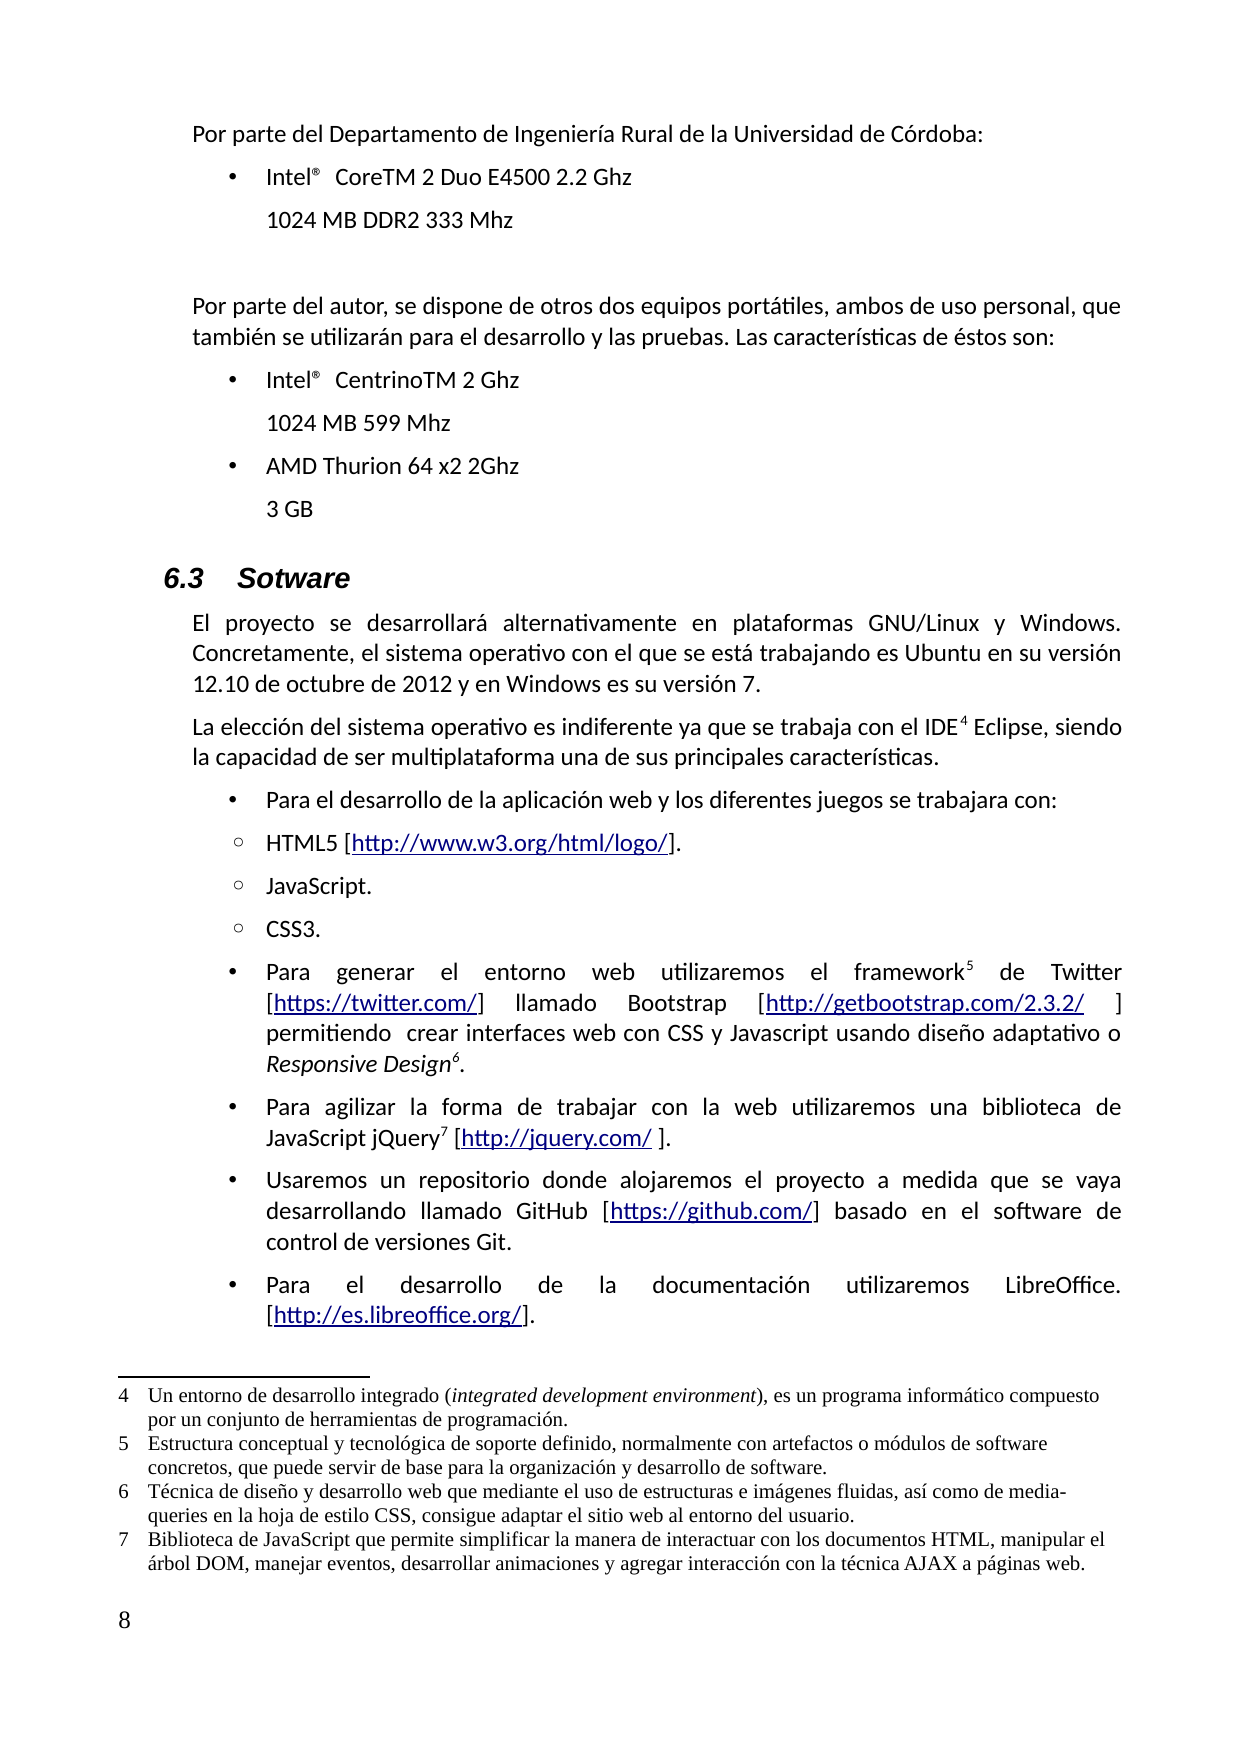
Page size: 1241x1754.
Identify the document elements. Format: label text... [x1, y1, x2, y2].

list Usaremos un repositorio donde alojaremos el proyecto a medida que se vaya desarrollando llamado GitHub [https://github.com/] basado en el software de control de versiones Git. [228, 1165, 1122, 1256]
list 3 GB [228, 493, 1122, 523]
list Para el desarrollo de la aplicación web y los diferentes juegos se trabajara con: [228, 784, 1122, 815]
list Técnica de diseño y desarrollo web que mediante el uso de estructuras e imágenes fluidas, así como de media-queries en la hoja de estilo CSS, consigue adaptar el sitio web al entorno del usuario. [118, 1479, 1122, 1527]
list Intel® CentrinoTM 2 Ghz [228, 364, 1122, 394]
text Por parte del Departamento de Ingeniería Rural de la Universidad de Córdoba: [192, 118, 1122, 149]
list 1024 MB 599 Mhz [228, 407, 1122, 437]
list Biblioteca de JavaScript que permite simplificar la manera de interactuar con los documentos HTML, manipular el árbol DOM, manejar eventos, desarrollar animaciones y agregar interacción con la técnica AJAX a páginas web. [118, 1527, 1122, 1575]
text Por parte del autor, se dispone de otros dos equipos portátiles, ambos de uso personal, que también se utilizarán para el desarrollo y las pruebas. Las características de éstos son: [192, 290, 1122, 351]
list CSS3. [228, 913, 1122, 944]
list AMD Thurion 64 x2 2Ghz [228, 450, 1122, 480]
list Para agilizar la forma de trabajar con la web utilizaremos una biblioteca de JavaScript jQuery [http://jquery.com/ ]. [228, 1091, 1122, 1152]
text Un entorno de desarrollo integrado (integrated development environment), es un programa informático compuesto por un conjunto de herramientas de programación. [118, 1383, 1122, 1431]
list Estructura conceptual y tecnológica de soporte definido, normalmente con artefactos o módulos de software concretos, que puede servir de base para la organización y desarrollo de software. [118, 1431, 1122, 1479]
list HTML5 [http://www.w3.org/html/logo/]. [228, 827, 1122, 858]
list JavaScript. [228, 871, 1122, 901]
list 1024 MB DDR2 333 Mhz [228, 204, 1122, 235]
list Para generar el entorno web utilizaremos el framework de Twitter [https://twitter.com/] llamado Bootstrap [http://getbootstrap.com/2.3.2/ ] permitiendo crear interfaces web con CSS y Javascript usando diseño adaptativo o Responsive Design. [228, 957, 1122, 1079]
text La elección del sistema operativo es indiferente ya que se trabaja con el IDE Eclipse, siendo la capacidad de ser multiplataforma una de sus principales características. [192, 711, 1122, 772]
list Intel® CoreTM 2 Duo E4500 2.2 Ghz [228, 161, 1122, 192]
list Para el desarrollo de la documentación utilizaremos LibreOffice.[http://es.libreoffice.org/]. [228, 1269, 1122, 1330]
text El proyecto se desarrollará alternativamente en plataformas GNU/Linux y Windows. Concretamente, el sistema operativo con el que se está trabajando es Ubuntu en su versión 12.10 de octubre de 2012 y en Windows es su versión 7. [192, 607, 1122, 698]
subtitle Sotware [163, 561, 1122, 594]
